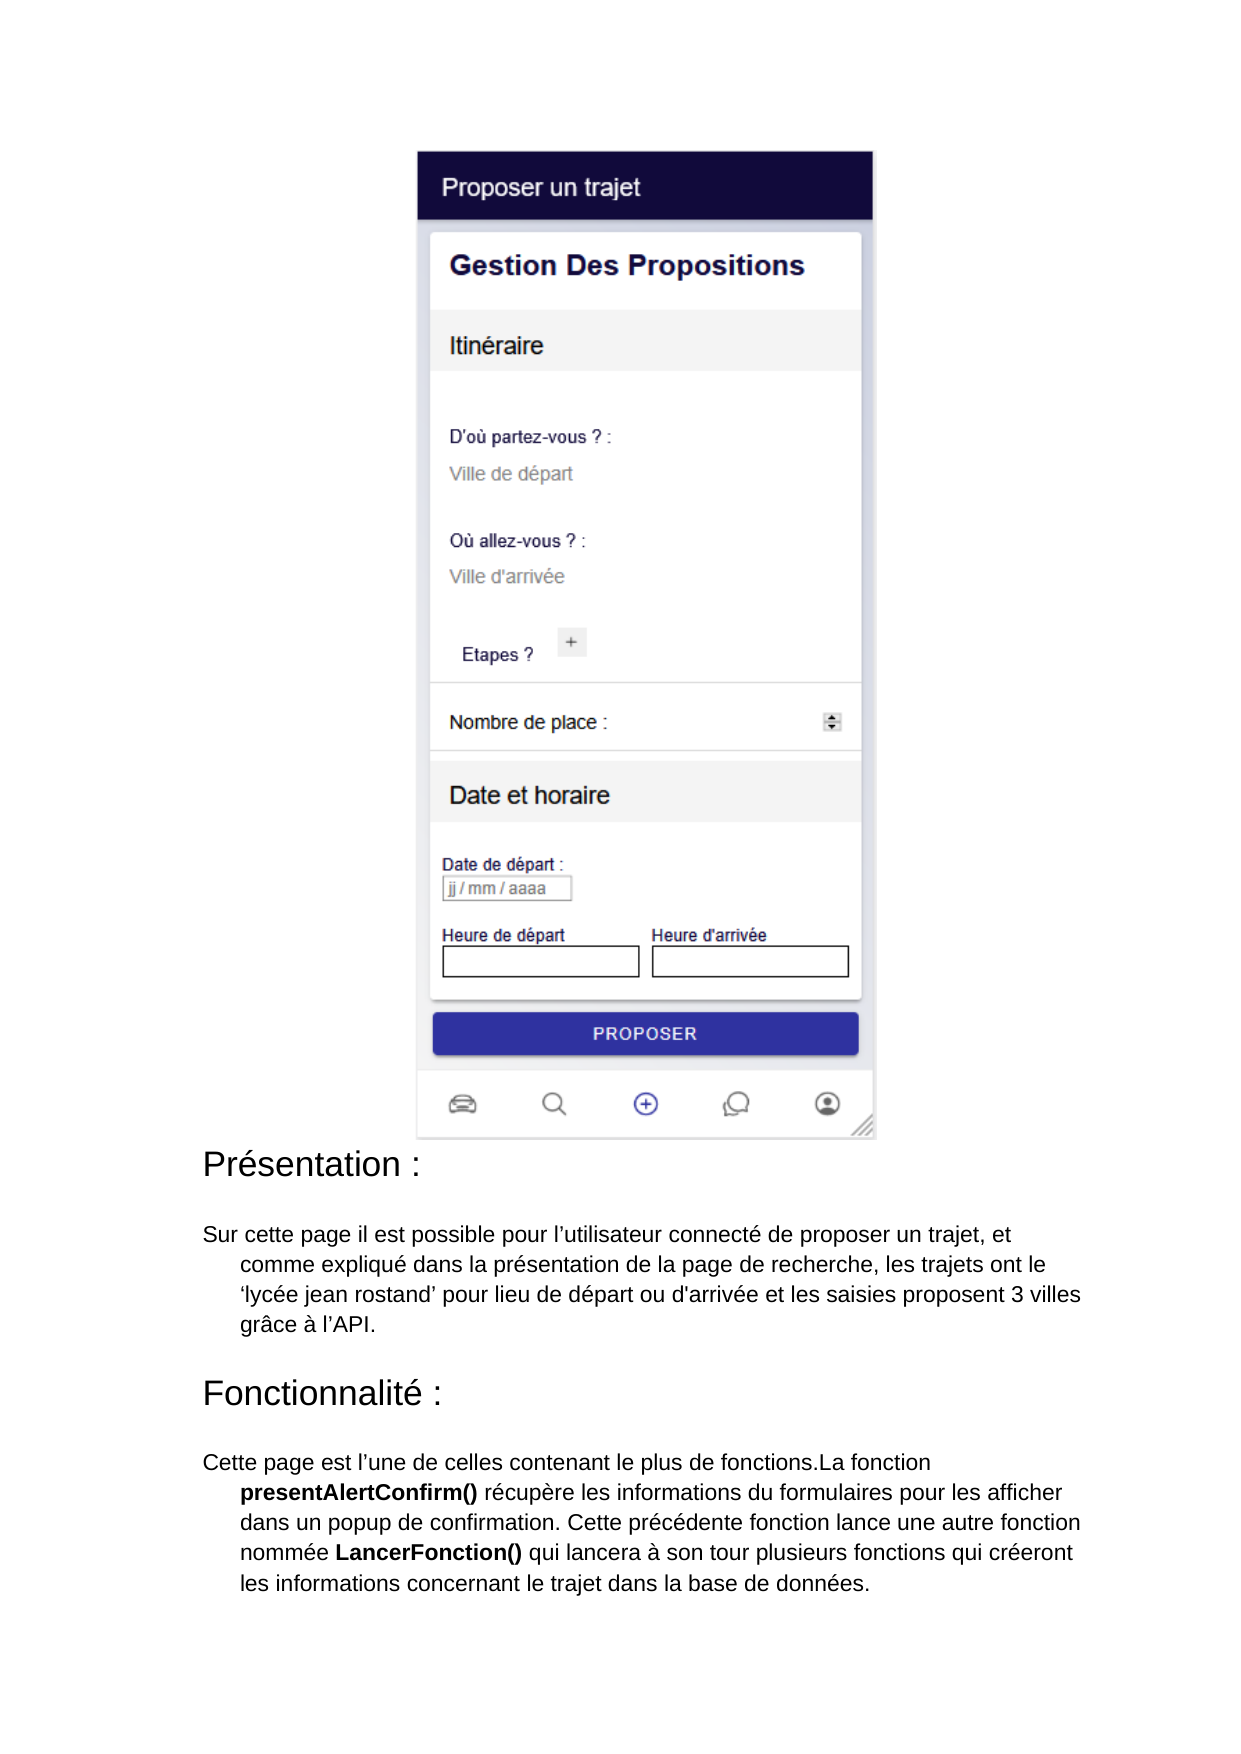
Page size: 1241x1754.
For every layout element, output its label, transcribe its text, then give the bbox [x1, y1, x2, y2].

text Fonctionnalité : [202, 1372, 1090, 1412]
text Présentation : [202, 1144, 1090, 1184]
picture [415, 150, 877, 1140]
text Cette page est l’une de celles contenant le plus de fonctions.La fonction presentAlertConfirm() récupère les informations du formulaires pour les afficher dans un popup de confirmation. Cette précédente fonction lance une autre fonction nommée LancerFonction() qui lancera à son tour plusieurs fonctions qui créeront les informations concernant le trajet dans la base de données. [202, 1449, 1090, 1596]
text Sur cette page il est possible pour l’utilisateur connecté de proposer un trajet, et comme expliqué dans la présentation de la page de recherche, les trajets ont le ‘lycée jean rostand’ pour lieu de départ ou d'arrivée et les saisies proposent 3 villes grâce à l’API. [202, 1221, 1090, 1338]
